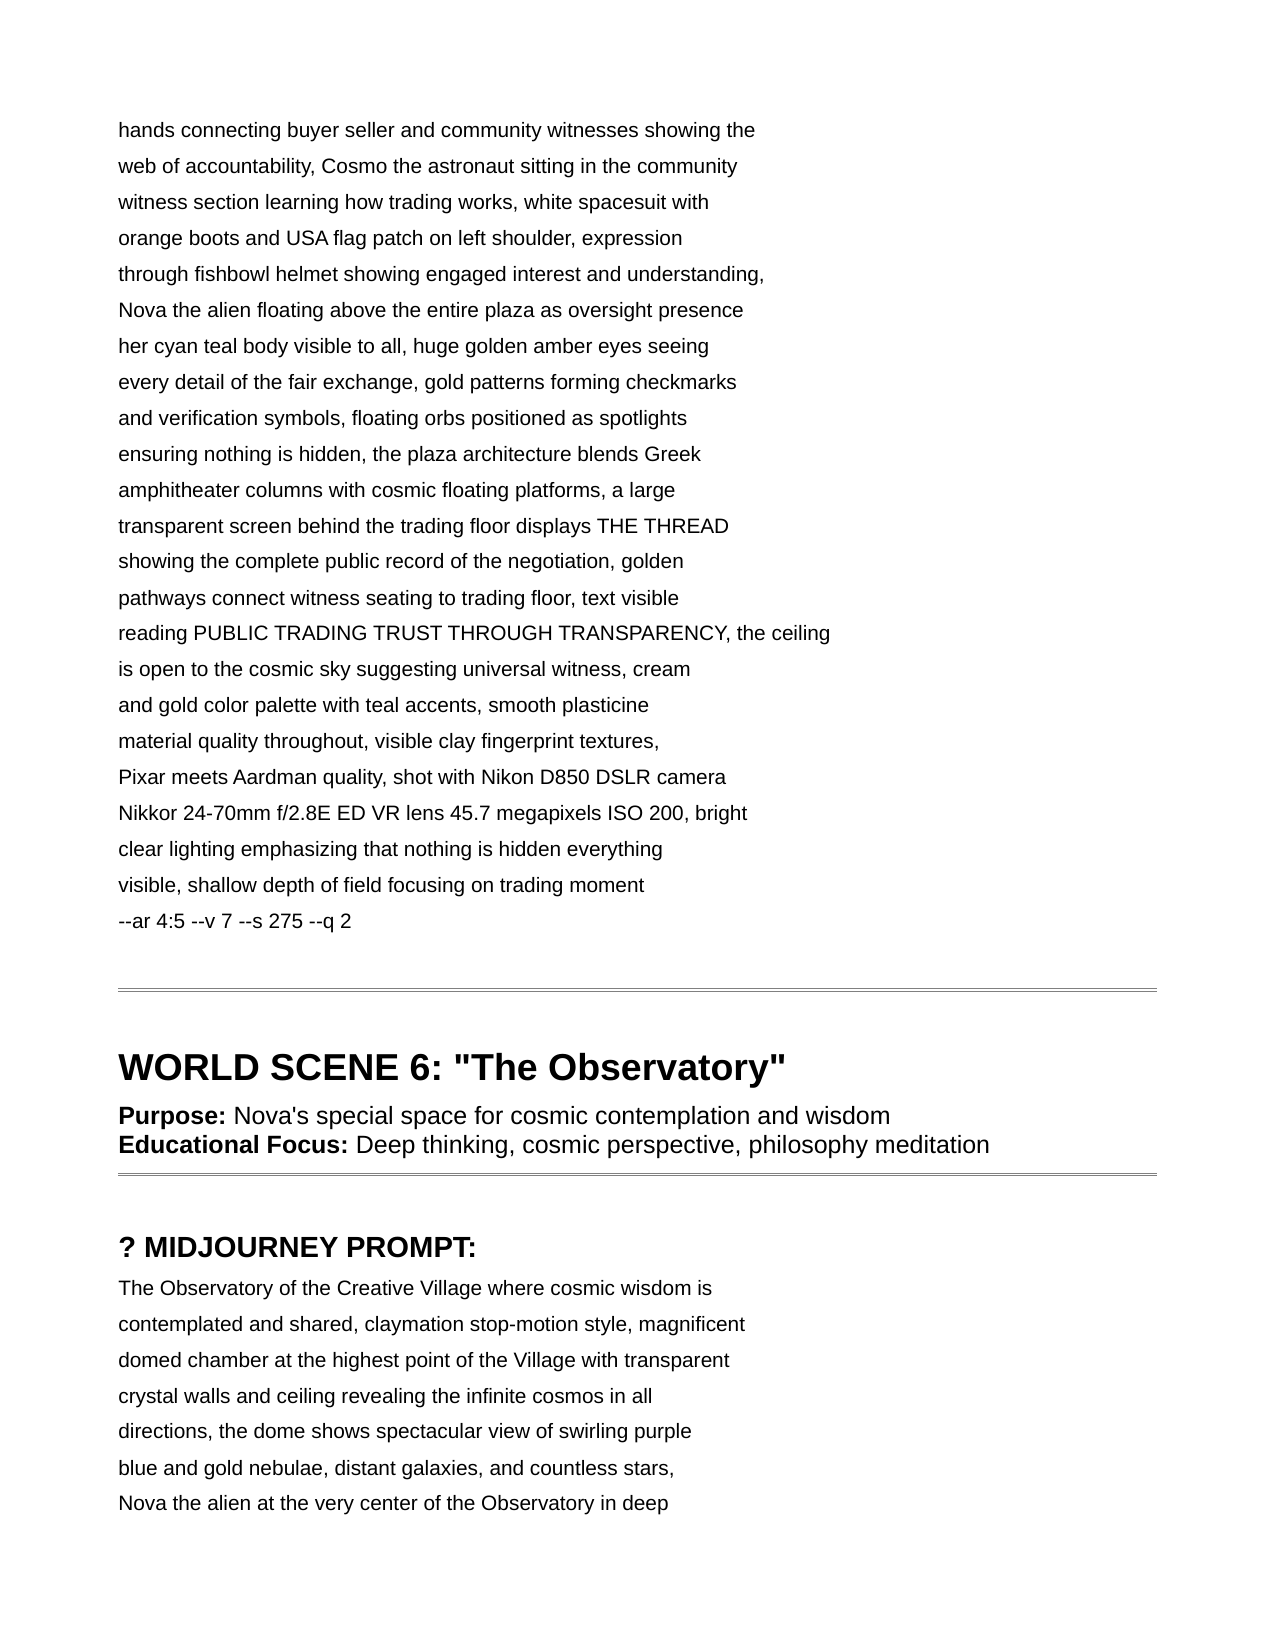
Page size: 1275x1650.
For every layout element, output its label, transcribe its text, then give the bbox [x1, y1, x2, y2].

text orange boots and USA flag patch on left shoulder, expression [118, 226, 1157, 250]
text showing the complete public record of the negotiation, golden [118, 549, 1157, 573]
text directions, the dome shows spectacular view of swirling purple [118, 1419, 1157, 1443]
text blue and gold nebulae, distant galaxies, and countless stars, [118, 1455, 1157, 1479]
text reading PUBLIC TRADING TRUST THROUGH TRANSPARENCY, the ceiling [118, 621, 1157, 645]
text is open to the cosmic sky suggesting universal witness, cream [118, 657, 1157, 681]
text web of accountability, Cosmo the astronaut sitting in the community [118, 154, 1157, 178]
text Nikkor 24-70mm f/2.8E ED VR lens 45.7 megapixels ISO 200, bright [118, 801, 1157, 825]
text Purpose: Nova's special space for cosmic contemplation and wisdom [118, 1101, 1157, 1130]
text hands connecting buyer seller and community witnesses showing the [118, 118, 1157, 142]
text and gold color palette with teal accents, smooth plasticine [118, 693, 1157, 717]
subtitle ? MIDJOURNEY PROMPT: [118, 1229, 1157, 1263]
text domed chamber at the highest point of the Village with transparent [118, 1347, 1157, 1371]
text Educational Focus: Deep thinking, cosmic perspective, philosophy meditation [118, 1130, 1157, 1158]
text crystal walls and ceiling revealing the infinite cosmos in all [118, 1383, 1157, 1407]
text contemplated and shared, claymation stop-motion style, magnificent [118, 1312, 1157, 1336]
text --ar 4:5 --v 7 --s 275 --q 2 [118, 909, 1157, 933]
subtitle WORLD SCENE 6: "The Observatory" [118, 1045, 1157, 1088]
text ensuring nothing is hidden, the plaza architecture blends Greek [118, 442, 1157, 466]
text Nova the alien floating above the entire plaza as oversight presence [118, 298, 1157, 322]
text and verification symbols, floating orbs positioned as spotlights [118, 406, 1157, 429]
text Nova the alien at the very center of the Observatory in deep [118, 1491, 1157, 1515]
text her cyan teal body visible to all, huge golden amber eyes seeing [118, 334, 1157, 358]
text through fishbowl helmet showing engaged interest and understanding, [118, 262, 1157, 286]
text witness section learning how trading works, white spacesuit with [118, 190, 1157, 214]
text every detail of the fair exchange, gold patterns forming checkmarks [118, 370, 1157, 394]
text visible, shallow depth of field focusing on trading moment [118, 873, 1157, 897]
text transparent screen behind the trading floor displays THE THREAD [118, 513, 1157, 537]
text amphitheater columns with cosmic floating platforms, a large [118, 477, 1157, 501]
text material quality throughout, visible clay fingerprint textures, [118, 729, 1157, 753]
text The Observatory of the Creative Village where cosmic wisdom is [118, 1276, 1157, 1299]
text Pixar meets Aardman quality, shot with Nikon D850 DSLR camera [118, 765, 1157, 789]
text pathways connect witness seating to trading floor, text visible [118, 585, 1157, 609]
text clear lighting emphasizing that nothing is hidden everything [118, 837, 1157, 861]
